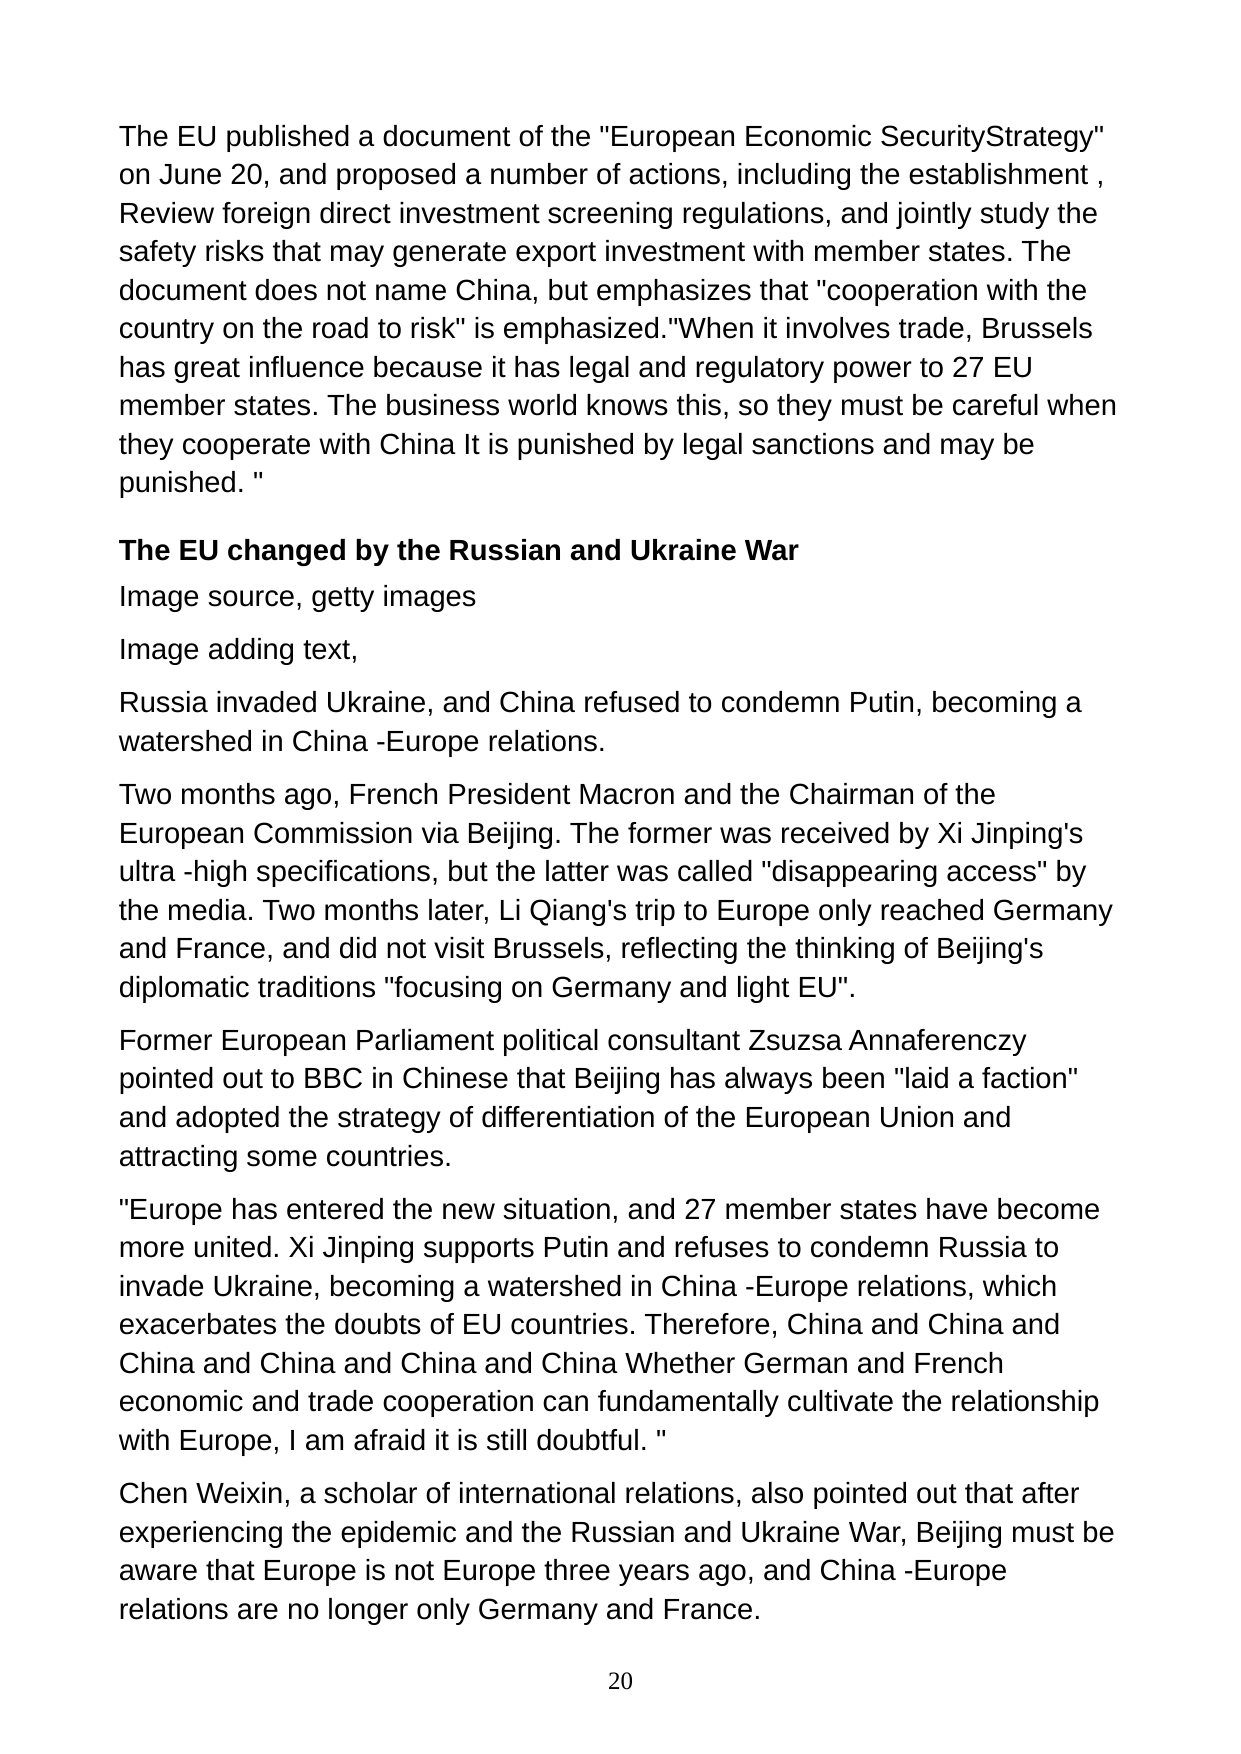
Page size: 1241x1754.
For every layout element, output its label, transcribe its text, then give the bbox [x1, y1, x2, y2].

text Chen Weixin, a scholar of international relations, also pointed out that after experiencing the epidemic and the Russian and Ukraine War, Beijing must be aware that Europe is not Europe three years ago, and China -Europe relations are no longer only Germany and France. [118, 1476, 1122, 1625]
text The EU published a document of the "European Economic SecurityStrategy" on June 20, and proposed a number of actions, including the establishment , Review foreign direct investment screening regulations, and jointly study the safety risks that may generate export investment with member states. The document does not name China, but emphasizes that "cooperation with the country on the road to risk" is emphasized."When it involves trade, Brussels has great influence because it has legal and regulatory power to 27 EU member states. The business world knows this, so they must be careful when they cooperate with China It is punished by legal sanctions and may be punished. " [118, 118, 1122, 499]
text Russia invaded Ukraine, and China refused to condemn Putin, becoming a watershed in China -Europe relations. [118, 685, 1122, 757]
text Former European Parliament political consultant Zsuzsa Annaferenczy pointed out to BBC in Chinese that Beijing has always been "laid a faction" and adopted the strategy of differentiation of the European Union and attracting some countries. [118, 1023, 1122, 1172]
subtitle The EU changed by the Russian and Ukraine War [118, 533, 1122, 567]
text Image adding text, [118, 632, 1122, 666]
text Two months ago, French President Macron and the Chairman of the European Commission via Beijing. The former was received by Xi Jinping's ultra -high specifications, but the latter was called "disappearing access" by the media. Two months later, Li Qiang's trip to Europe only reached Germany and France, and did not visit Brussels, reflecting the thinking of Beijing's diplomatic traditions "focusing on Germany and light EU". [118, 777, 1122, 1003]
text Image source, getty images [118, 579, 1122, 613]
text "Europe has entered the new situation, and 27 member states have become more united. Xi Jinping supports Putin and refuses to condemn Russia to invade Ukraine, becoming a watershed in China -Europe relations, which exacerbates the doubts of EU countries. Therefore, China and China and China and China and China and China Whether German and French economic and trade cooperation can fundamentally cultivate the relationship with Europe, I am afraid it is still doubtful. " [118, 1192, 1122, 1456]
